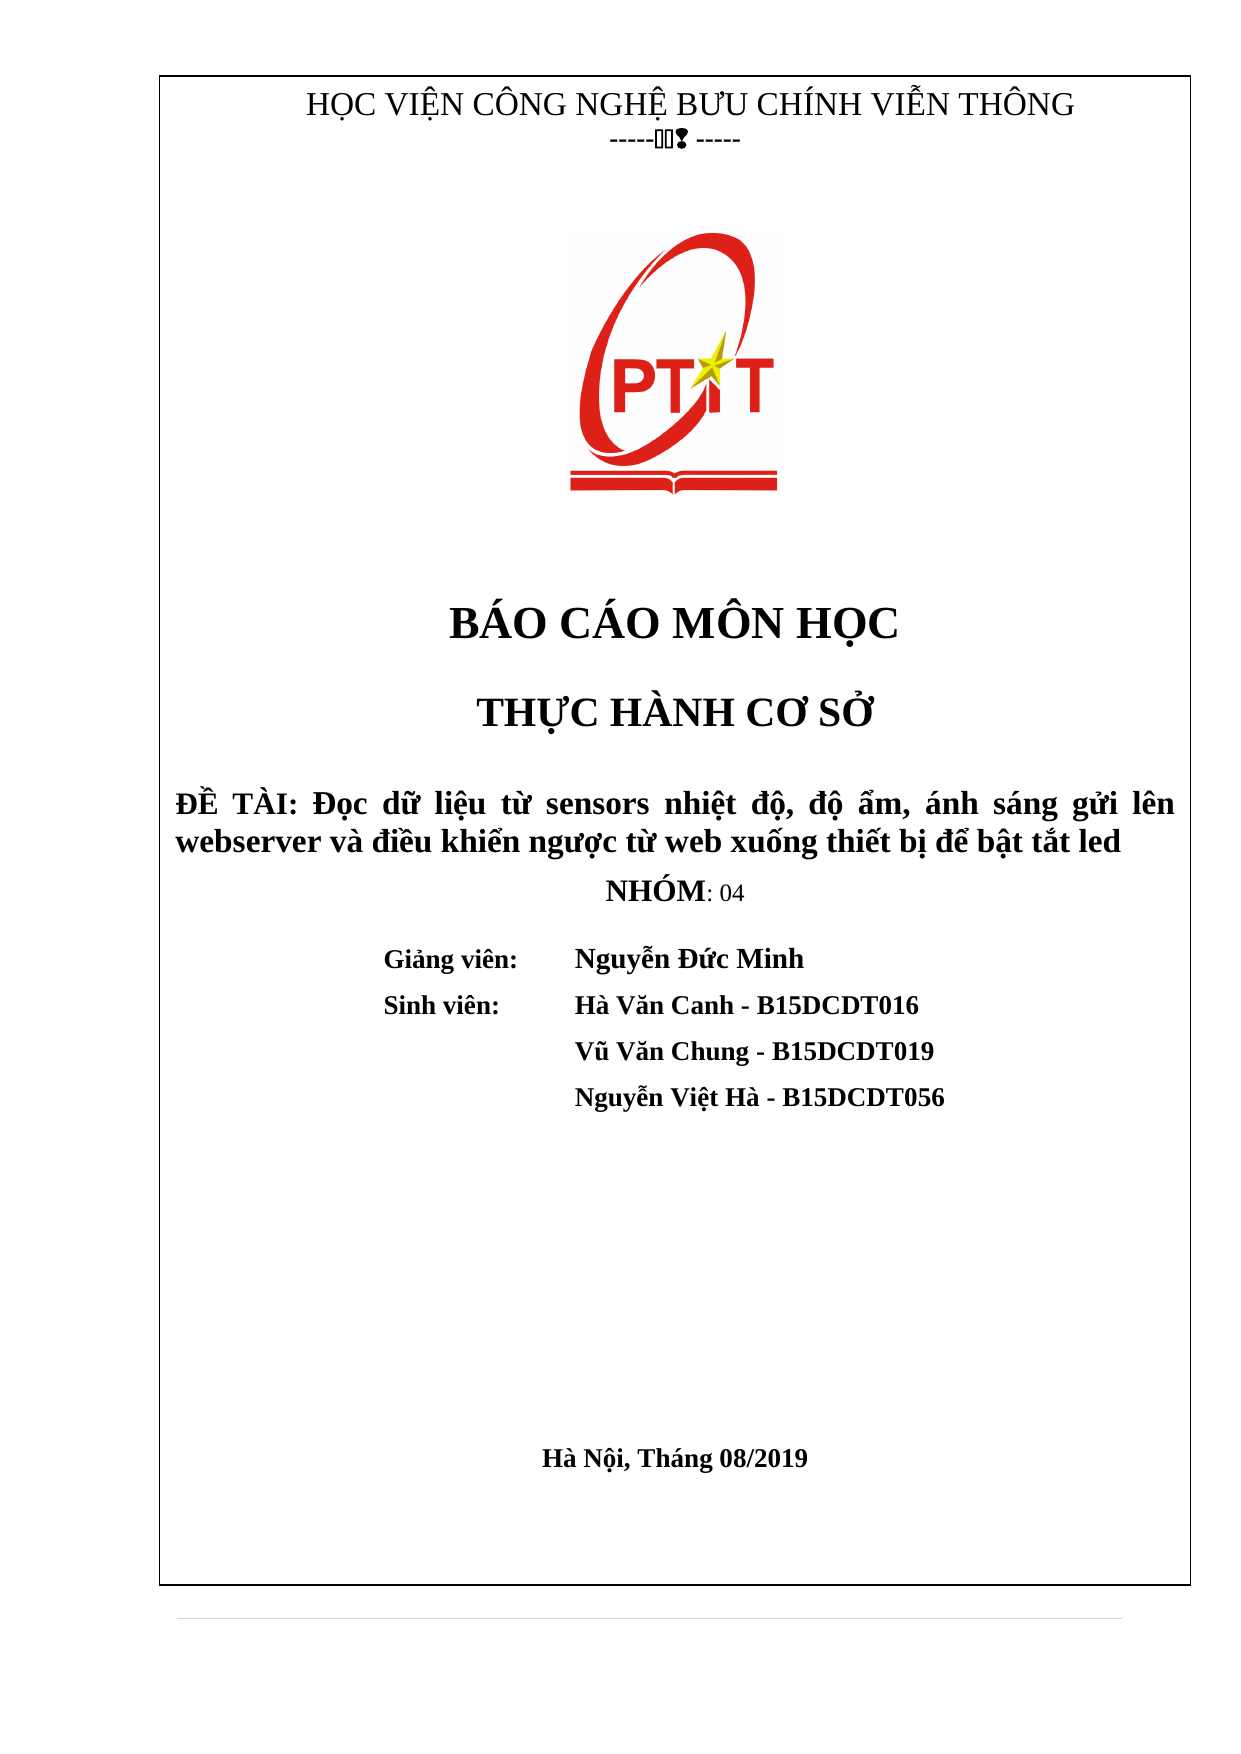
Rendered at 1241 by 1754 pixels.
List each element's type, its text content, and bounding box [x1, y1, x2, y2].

text THỰC HÀNH CƠ SỞ [175, 687, 1175, 735]
text Hà Nội, Tháng 08/2019 [175, 1442, 1175, 1473]
text ----- ----- [175, 123, 1175, 154]
table_header Giảng viên: [383, 939, 574, 984]
table_cell Sinh viên: [383, 985, 574, 1122]
picture [566, 230, 784, 497]
text HỌC VIỆN CÔNG NGHỆ BƯU CHÍNH VIỄN THÔNG [206, 84, 1175, 123]
text ĐỀ TÀI: Đọc dữ liệu từ sensors nhiệt độ, độ ẩm, ánh sáng gửi lên webserver và điều khiển ngược từ web xuống thiết bị để bật tắt led [175, 783, 1175, 860]
text NHÓM: 04 [175, 872, 1175, 908]
table_header Nguyễn Đức Minh [575, 939, 987, 984]
table_cell Hà Văn Canh - B15DCDT016 Vũ Văn Chung - B15DCDT019 Nguyễn Việt Hà - B15DCDT056 [575, 985, 987, 1122]
text BÁO CÁO MÔN HỌC [175, 596, 1175, 648]
